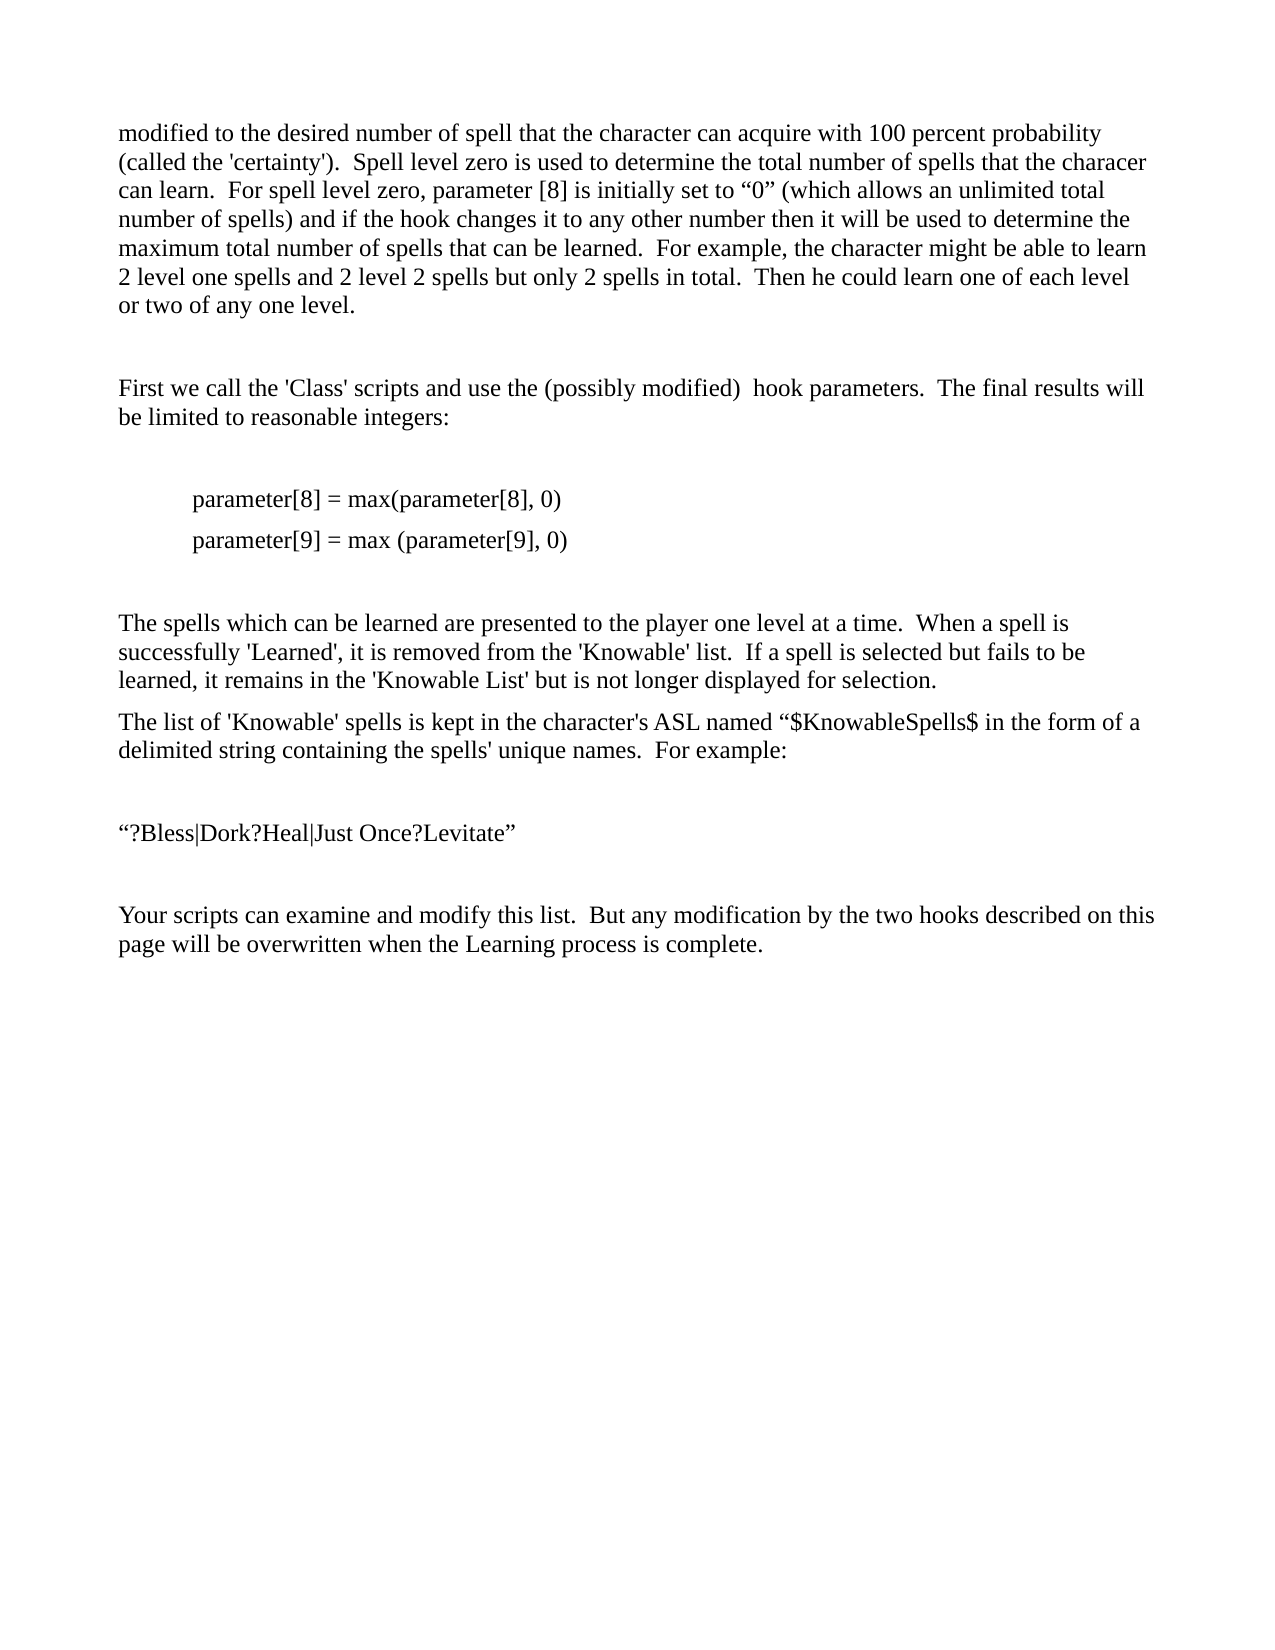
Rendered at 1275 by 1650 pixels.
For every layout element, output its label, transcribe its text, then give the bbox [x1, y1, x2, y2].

text parameter[9] = max (parameter[9], 0) [118, 526, 1157, 554]
text The list of 'Knowable' spells is kept in the character's ASL named “$KnowableSpells$ in the form of a delimited string containing the spells' unique names. For example: [118, 707, 1157, 764]
text parameter[8] = max(parameter[8], 0) [118, 484, 1157, 513]
text First we call the 'Class' scripts and use the (possibly modified) hook parameters. The final results will be limited to reasonable integers: [118, 373, 1157, 431]
text modified to the desired number of spell that the character can acquire with 100 percent probability (called the 'certainty'). Spell level zero is used to determine the total number of spells that the characer can learn. For spell level zero, parameter [8] is initially set to “0” (which allows an unlimited total number of spells) and if the hook changes it to any other number then it will be used to determine the maximum total number of spells that can be learned. For example, the character might be able to learn 2 level one spells and 2 level 2 spells but only 2 spells in total. Then he could learn one of each level or two of any one level. [118, 118, 1157, 319]
text Your scripts can examine and modify this list. But any modification by the two hooks described on this page will be overwritten when the Learning process is complete. [118, 901, 1157, 958]
text The spells which can be learned are presented to the player one level at a time. When a spell is successfully 'Learned', it is removed from the 'Knowable' list. If a spell is selected but fails to be learned, it remains in the 'Knowable List' but is not longer displayed for selection. [118, 608, 1157, 694]
text “?Bless|Dork?Heal|Just Once?Levitate” [118, 818, 1157, 847]
